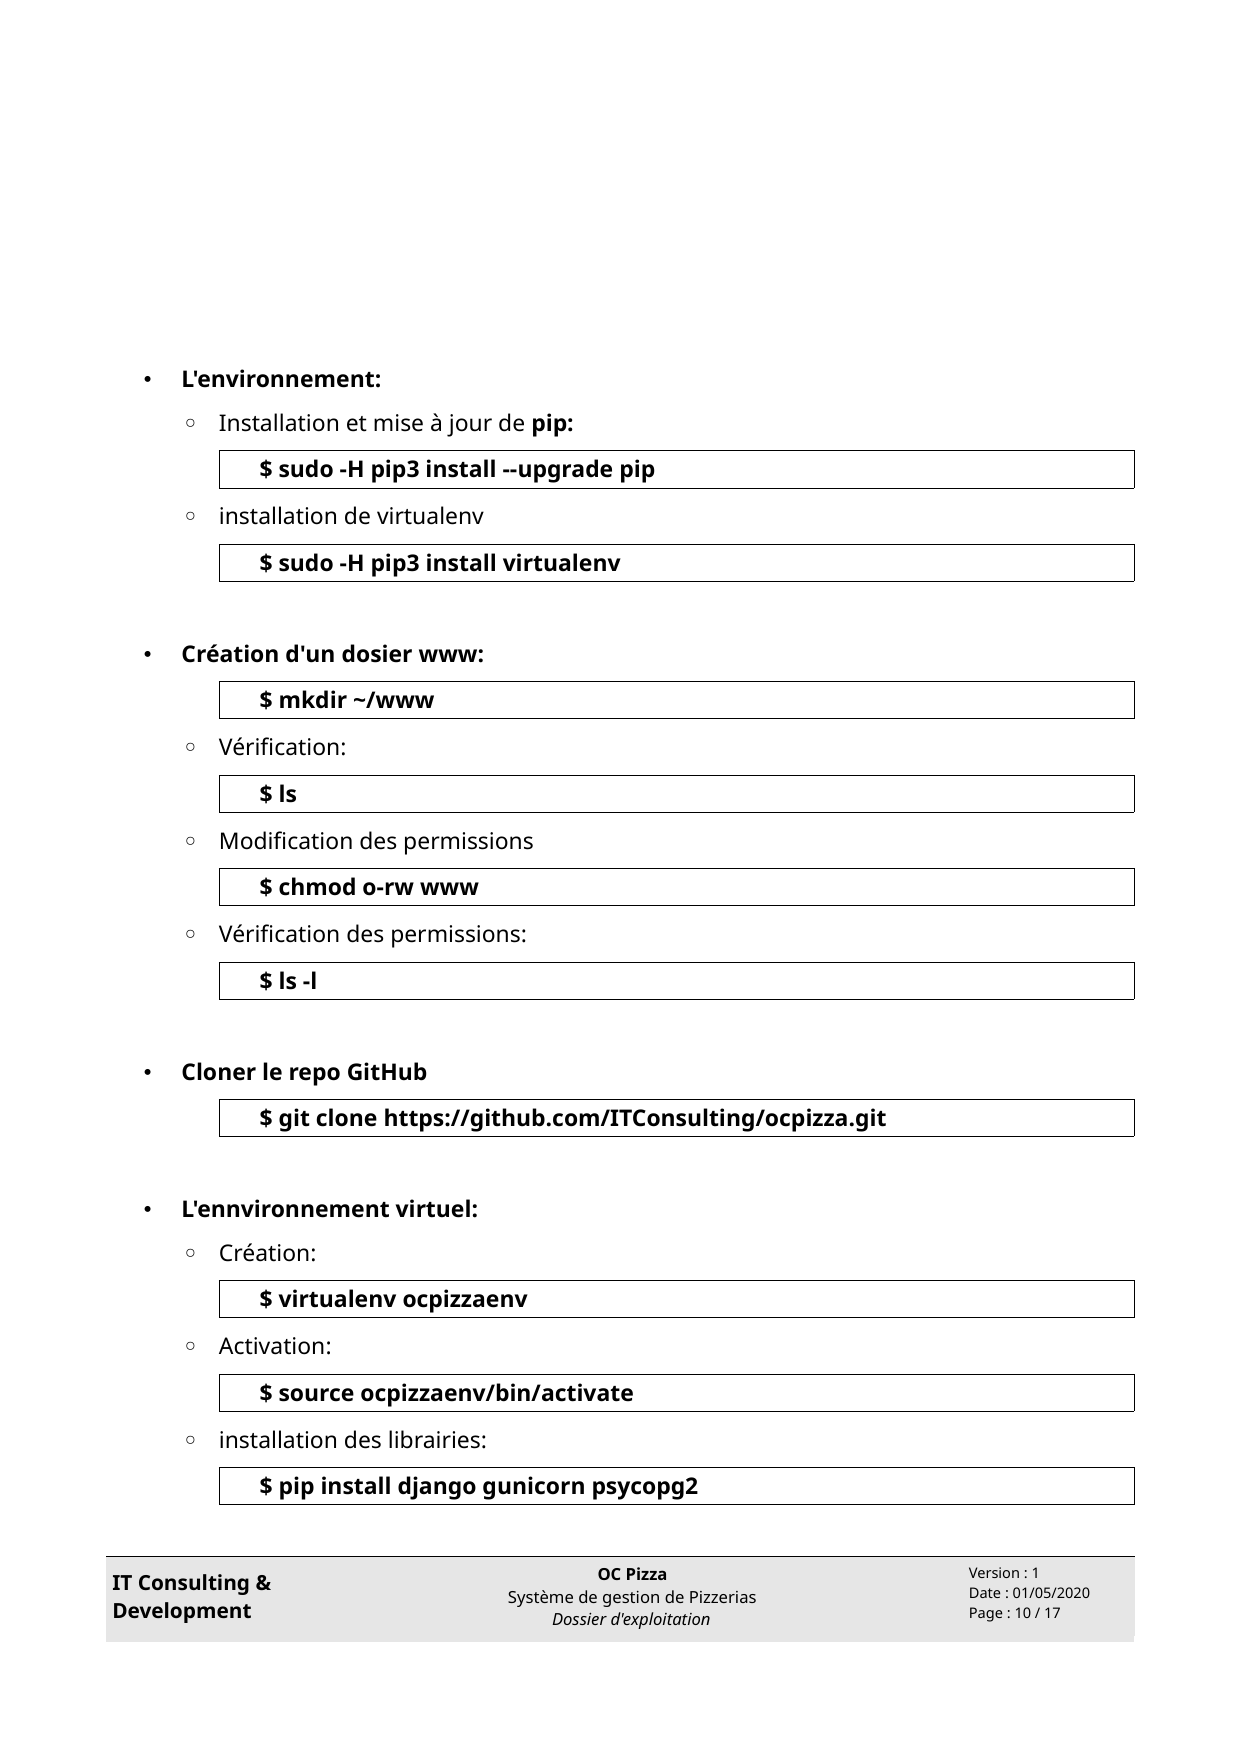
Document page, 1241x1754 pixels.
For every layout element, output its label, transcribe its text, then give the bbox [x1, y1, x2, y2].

list L'environnement: [144, 363, 1134, 394]
list $ ls -l [220, 963, 1134, 999]
list installation des librairies: [181, 1423, 1134, 1455]
list $ sudo -H pip3 install virtualenv [220, 545, 1134, 581]
list $ git clone https://github.com/ITConsulting/ocpizza.git [220, 1100, 1134, 1136]
list $ ls [220, 776, 1134, 812]
list $ virtualenv ocpizzaenv [220, 1281, 1134, 1317]
list Modification des permissions [181, 824, 1134, 856]
list $ sudo -H pip3 install --upgrade pip [220, 451, 1134, 488]
list L'ennvironnement virtuel: [144, 1193, 1134, 1224]
list Vérification des permissions: [181, 918, 1134, 949]
list $ chmod o-rw www [220, 869, 1134, 905]
list $ pip install django gunicorn psycopg2 [220, 1468, 1134, 1504]
list $ source ocpizzaenv/bin/activate [220, 1375, 1134, 1411]
list $ mkdir ~/www [220, 682, 1134, 718]
list Création d'un dosier www: [144, 637, 1134, 669]
list Création: [181, 1236, 1134, 1268]
list Activation: [181, 1330, 1134, 1361]
list Vérification: [181, 731, 1134, 762]
list installation de virtualenv [181, 500, 1134, 531]
list Cloner le repo GitHub [144, 1055, 1134, 1087]
list Installation et mise à jour de pip: [181, 407, 1134, 438]
